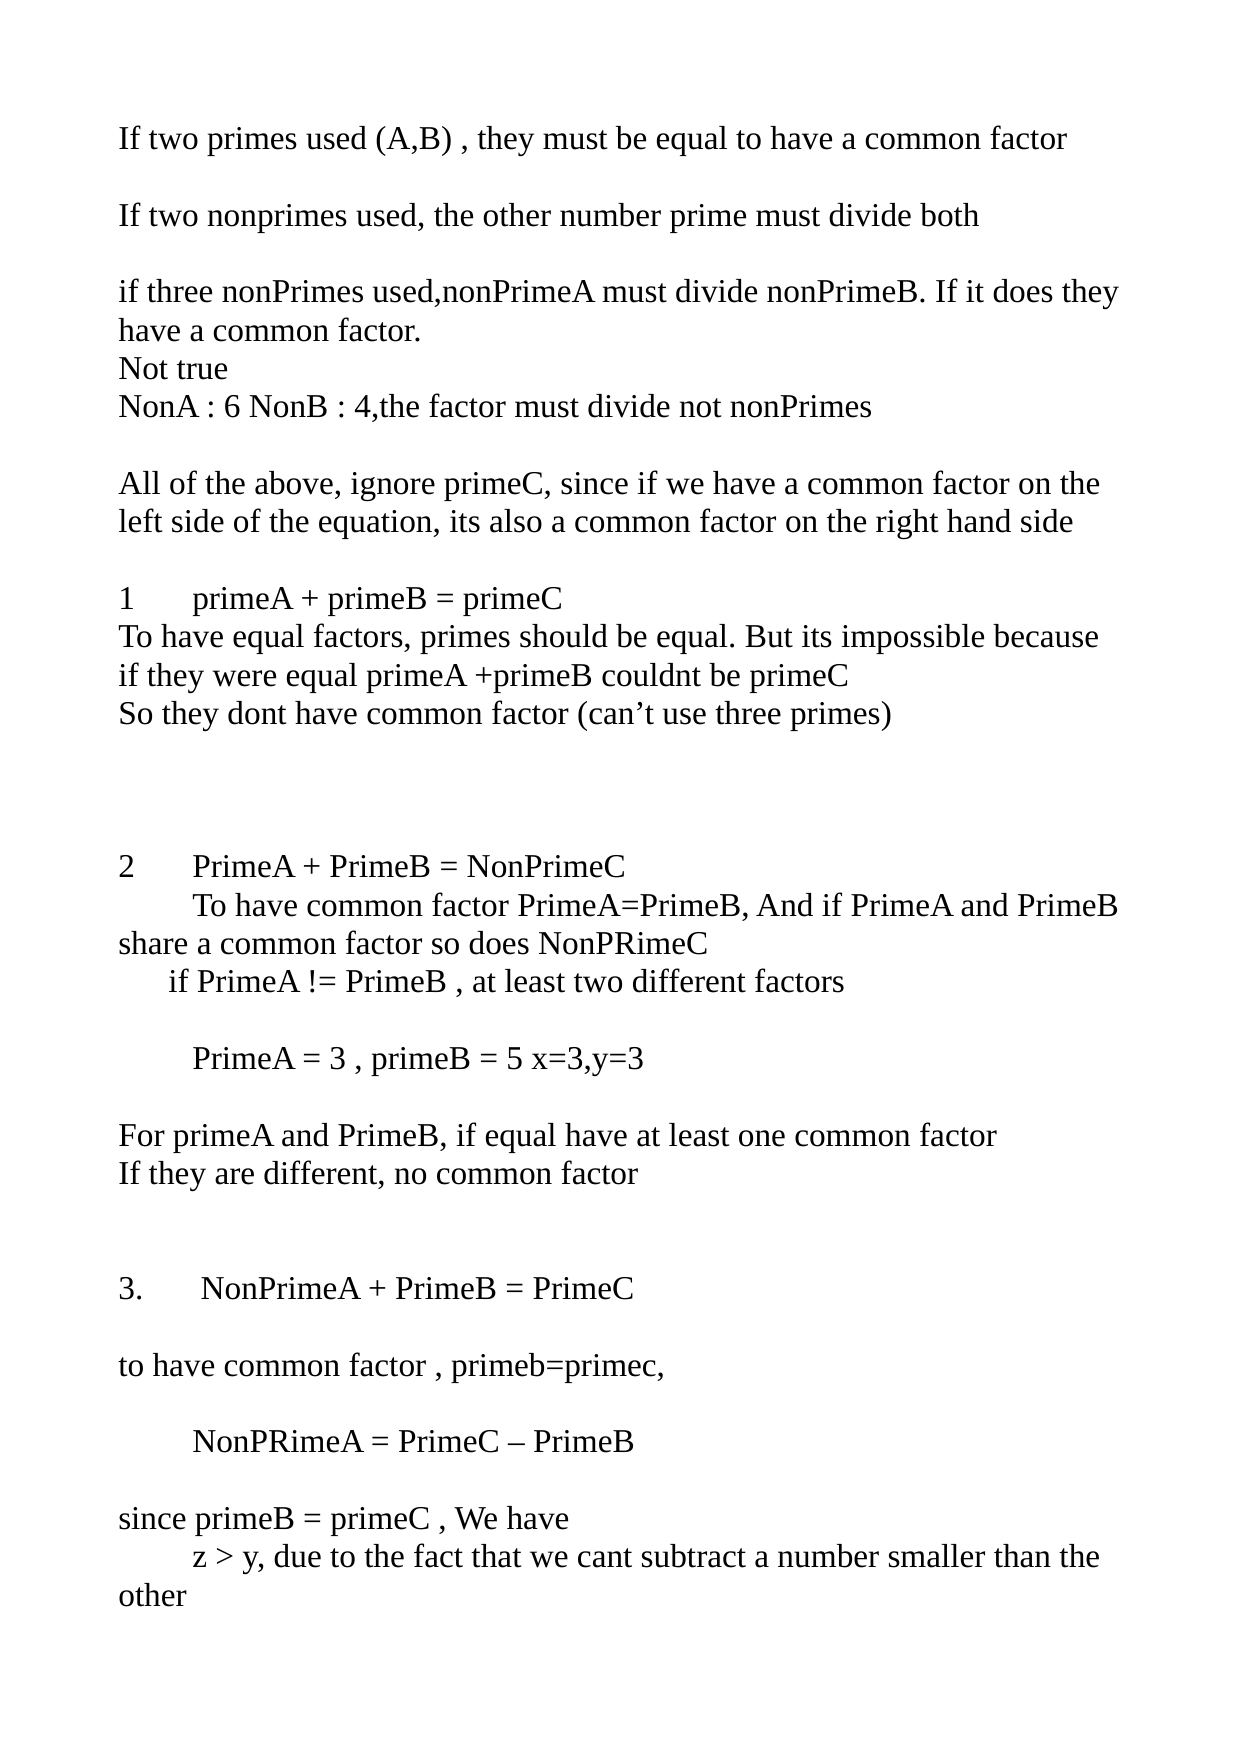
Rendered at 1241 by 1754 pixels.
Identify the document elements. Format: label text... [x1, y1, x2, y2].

text 3. NonPrimeA + PrimeB = PrimeC [118, 1268, 1122, 1306]
text So they dont have common factor (can’t use three primes) [118, 693, 1122, 731]
text To have equal factors, primes should be equal. But its impossible because if they were equal primeA +primeB couldnt be primeC [118, 616, 1122, 693]
text 1 primeA + primeB = primeC [118, 578, 1122, 616]
text to have common factor , primeb=primec, [118, 1345, 1122, 1383]
text PrimeA = 3 , primeB = 5 x=3,y=3 [118, 1038, 1122, 1076]
text Not true [118, 348, 1122, 386]
text All of the above, ignore primeC, since if we have a common factor on the left side of the equation, its also a common factor on the right hand side [118, 463, 1122, 540]
text if three nonPrimes used,nonPrimeA must divide nonPrimeB. If it does they have a common factor. [118, 271, 1122, 348]
text If two nonprimes used, the other number prime must divide both [118, 195, 1122, 233]
text NonA : 6 NonB : 4,the factor must divide not nonPrimes [118, 386, 1122, 425]
text For primeA and PrimeB, if equal have at least one common factor [118, 1115, 1122, 1153]
text if PrimeA != PrimeB , at least two different factors [118, 961, 1122, 1000]
text If two primes used (A,B) , they must be equal to have a common factor [118, 118, 1122, 156]
text since primeB = primeC , We have [118, 1498, 1122, 1536]
text If they are different, no common factor [118, 1153, 1122, 1191]
text z > y, due to the fact that we cant subtract a number smaller than the other [118, 1536, 1122, 1613]
text 2 PrimeA + PrimeB = NonPrimeC [118, 846, 1122, 885]
text To have common factor PrimeA=PrimeB, And if PrimeA and PrimeB share a common factor so does NonPRimeC [118, 885, 1122, 961]
text NonPRimeA = PrimeC – PrimeB [118, 1421, 1122, 1460]
